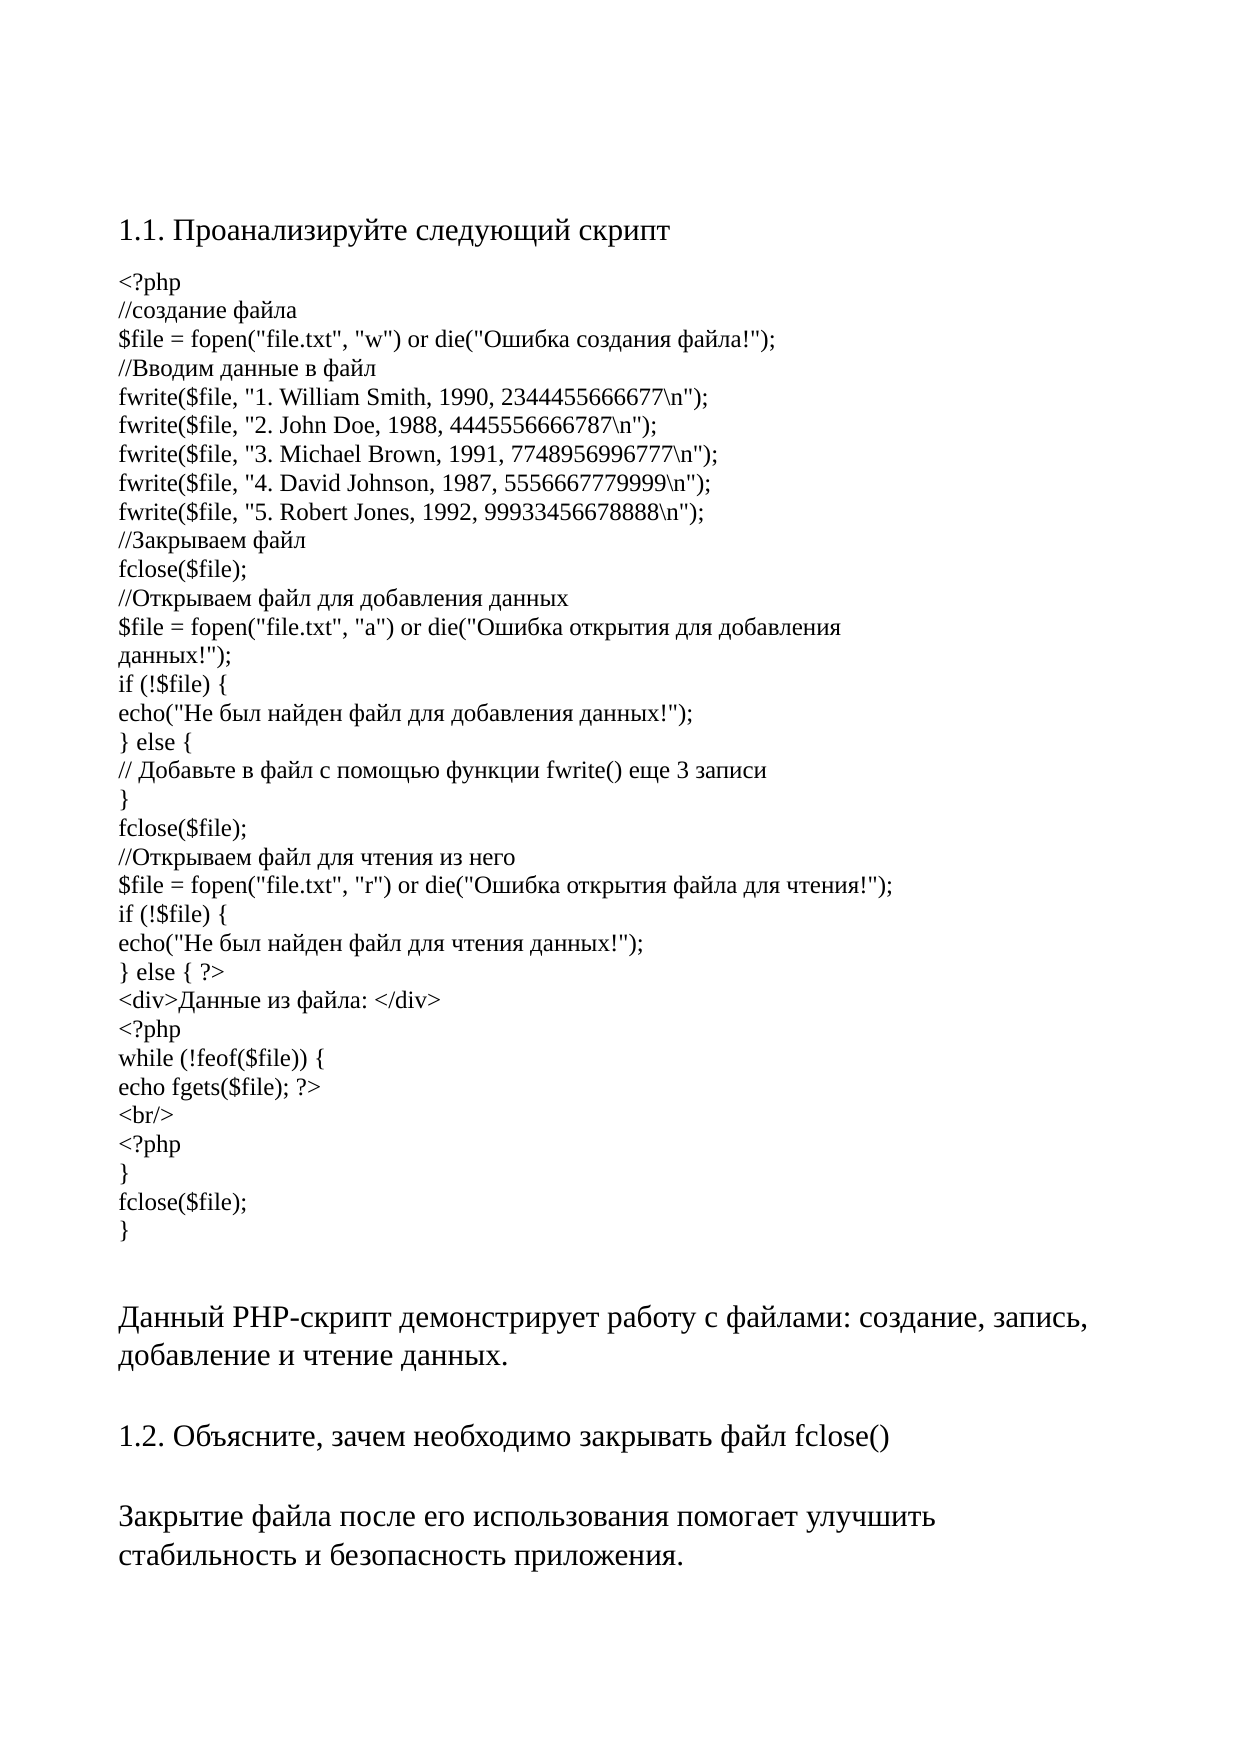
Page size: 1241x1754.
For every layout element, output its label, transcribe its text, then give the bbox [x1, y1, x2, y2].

text //Открываем файл для чтения из него [118, 842, 1122, 870]
text <?php [118, 1014, 1122, 1043]
text $file = fopen("file.txt", "r") or die("Ошибка открытия файла для чтения!"); [118, 870, 1122, 899]
text 1.2. Объясните, зачем необходимо закрывать файл fclose() [118, 1417, 1122, 1453]
text } [118, 1215, 1122, 1244]
text $file = fopen("file.txt", "w") or die("Ошибка создания файла!"); [118, 324, 1122, 353]
text <?php [118, 267, 1122, 295]
text Данный PHP-скрипт демонстрирует работу с файлами: создание, запись, добавление и чтение данных. [118, 1298, 1122, 1373]
text <?php [118, 1129, 1122, 1158]
text данных!"); [118, 640, 1122, 669]
text fwrite($file, "5. Robert Jones, 1992, 99933456678888\n"); [118, 497, 1122, 525]
text fclose($file); [118, 554, 1122, 583]
text } [118, 784, 1122, 813]
text // Добавьте в файл с помощью функции fwrite() еще 3 записи [118, 755, 1122, 784]
text Закрытие файла после его использования помогает улучшить стабильность и безопасность приложения. [118, 1497, 1122, 1572]
text fclose($file); [118, 1187, 1122, 1215]
text <div>Данные из файла: </div> [118, 985, 1122, 1014]
text echo("Не был найден файл для добавления данных!"); [118, 698, 1122, 727]
text echo("Не был найден файл для чтения данных!"); [118, 928, 1122, 957]
text fwrite($file, "4. David Johnson, 1987, 5556667779999\n"); [118, 468, 1122, 497]
text fwrite($file, "1. William Smith, 1990, 2344455666677\n"); [118, 382, 1122, 410]
text echo fgets($file); ?> [118, 1072, 1122, 1100]
text } else { [118, 727, 1122, 755]
text <br/> [118, 1100, 1122, 1129]
text //Вводим данные в файл [118, 353, 1122, 382]
text } [118, 1158, 1122, 1187]
text //Открываем файл для добавления данных [118, 583, 1122, 612]
text $file = fopen("file.txt", "a") or die("Ошибка открытия для добавления [118, 612, 1122, 640]
text fwrite($file, "3. Michael Brown, 1991, 7748956996777\n"); [118, 439, 1122, 468]
text fclose($file); [118, 813, 1122, 842]
text if (!$file) { [118, 669, 1122, 698]
text //Закрываем файл [118, 525, 1122, 554]
text } else { ?> [118, 957, 1122, 985]
text while (!feof($file)) { [118, 1043, 1122, 1072]
text 1.1. Проанализируйте следующий скрипт [118, 211, 1122, 247]
text if (!$file) { [118, 899, 1122, 928]
text //создание файла [118, 295, 1122, 324]
text fwrite($file, "2. John Doe, 1988, 4445556666787\n"); [118, 410, 1122, 439]
